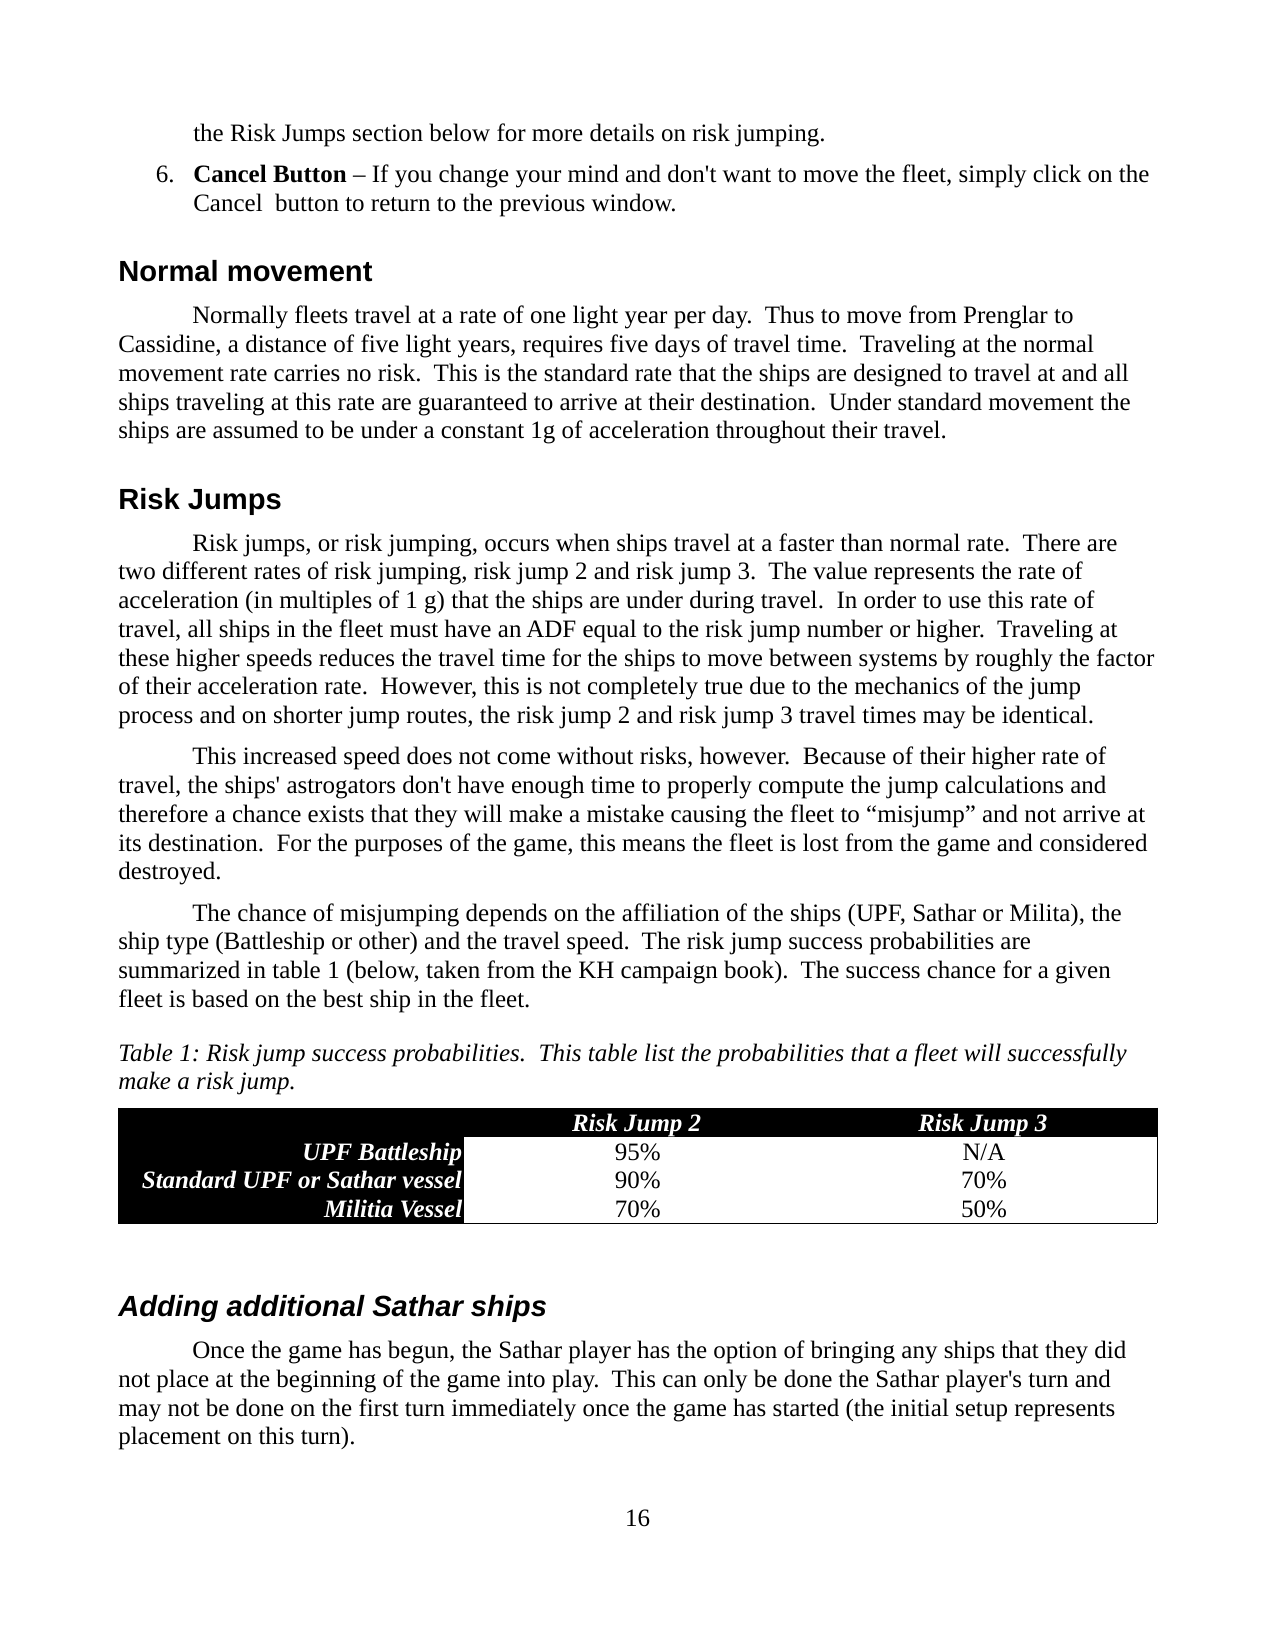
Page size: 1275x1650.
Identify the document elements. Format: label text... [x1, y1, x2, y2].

table_cell 70% [464, 1194, 811, 1223]
text This increased speed does not come without risks, however. Because of their higher rate of travel, the ships' astrogators don't have enough time to properly compute the jump calculations and therefore a chance exists that they will make a mistake causing the fleet to “misjump” and not arrive at its destination. For the purposes of the game, this means the fleet is lost from the game and considered destroyed. [118, 741, 1157, 885]
table_cell Standard UPF or Sathar vessel [119, 1165, 464, 1194]
subtitle Normal movement [118, 254, 1157, 288]
text The chance of misjumping depends on the affiliation of the ships (UPF, Sathar or Milita), the ship type (Battleship or other) and the travel speed. The risk jump success probabilities are summarized in table 1 (below, taken from the KH campaign book). The success chance for a given fleet is based on the best ship in the fleet. [118, 898, 1157, 1013]
table_header Risk Jump 3 [811, 1109, 1157, 1137]
text Once the game has begun, the Sathar player has the option of bringing any ships that they did not place at the beginning of the game into play. This can only be done the Sathar player's turn and may not be done on the first turn immediately once the game has started (the initial setup represents placement on this turn). [118, 1335, 1157, 1450]
text Risk jumps, or risk jumping, occurs when ships travel at a faster than normal rate. There are two different rates of risk jumping, risk jump 2 and risk jump 3. The value represents the rate of acceleration (in multiples of 1 g) that the ships are under during travel. In order to use this rate of travel, all ships in the fleet must have an ADF equal to the risk jump number or higher. Traveling at these higher speeds reduces the travel time for the ships to move between systems by roughly the factor of their acceleration rate. However, this is not completely true due to the mechanics of the jump process and on shorter jump routes, the risk jump 2 and risk jump 3 travel times may be identical. [118, 528, 1157, 729]
table_header [119, 1109, 464, 1137]
subtitle Adding additional Sathar ships [118, 1289, 1157, 1323]
table_cell 95% [464, 1137, 811, 1165]
table_cell UPF Battleship [119, 1137, 464, 1165]
text Normally fleets travel at a rate of one light year per day. Thus to move from Prenglar to Cassidine, a distance of five light years, requires five days of travel time. Traveling at the normal movement rate carries no risk. This is the standard rate that the ships are designed to travel at and all ships traveling at this rate are guaranteed to arrive at their destination. Under standard movement the ships are assumed to be under a constant 1g of acceleration throughout their travel. [118, 300, 1157, 444]
list Cancel Button – If you change your mind and don't want to move the fleet, simply click on the Cancel button to return to the previous window. [156, 159, 1157, 217]
text Table 1: Risk jump success probabilities. This table list the probabilities that a fleet will successfully make a risk jump. [118, 1038, 1157, 1095]
table_cell 90% [464, 1165, 811, 1194]
table_cell Militia Vessel [119, 1194, 464, 1223]
table_cell 50% [811, 1194, 1157, 1223]
subtitle Risk Jumps [118, 482, 1157, 515]
table_cell 70% [811, 1165, 1157, 1194]
list the Risk Jumps section below for more details on risk jumping. [156, 118, 1157, 147]
table_header Risk Jump 2 [464, 1109, 811, 1137]
table_cell N/A [811, 1137, 1157, 1165]
